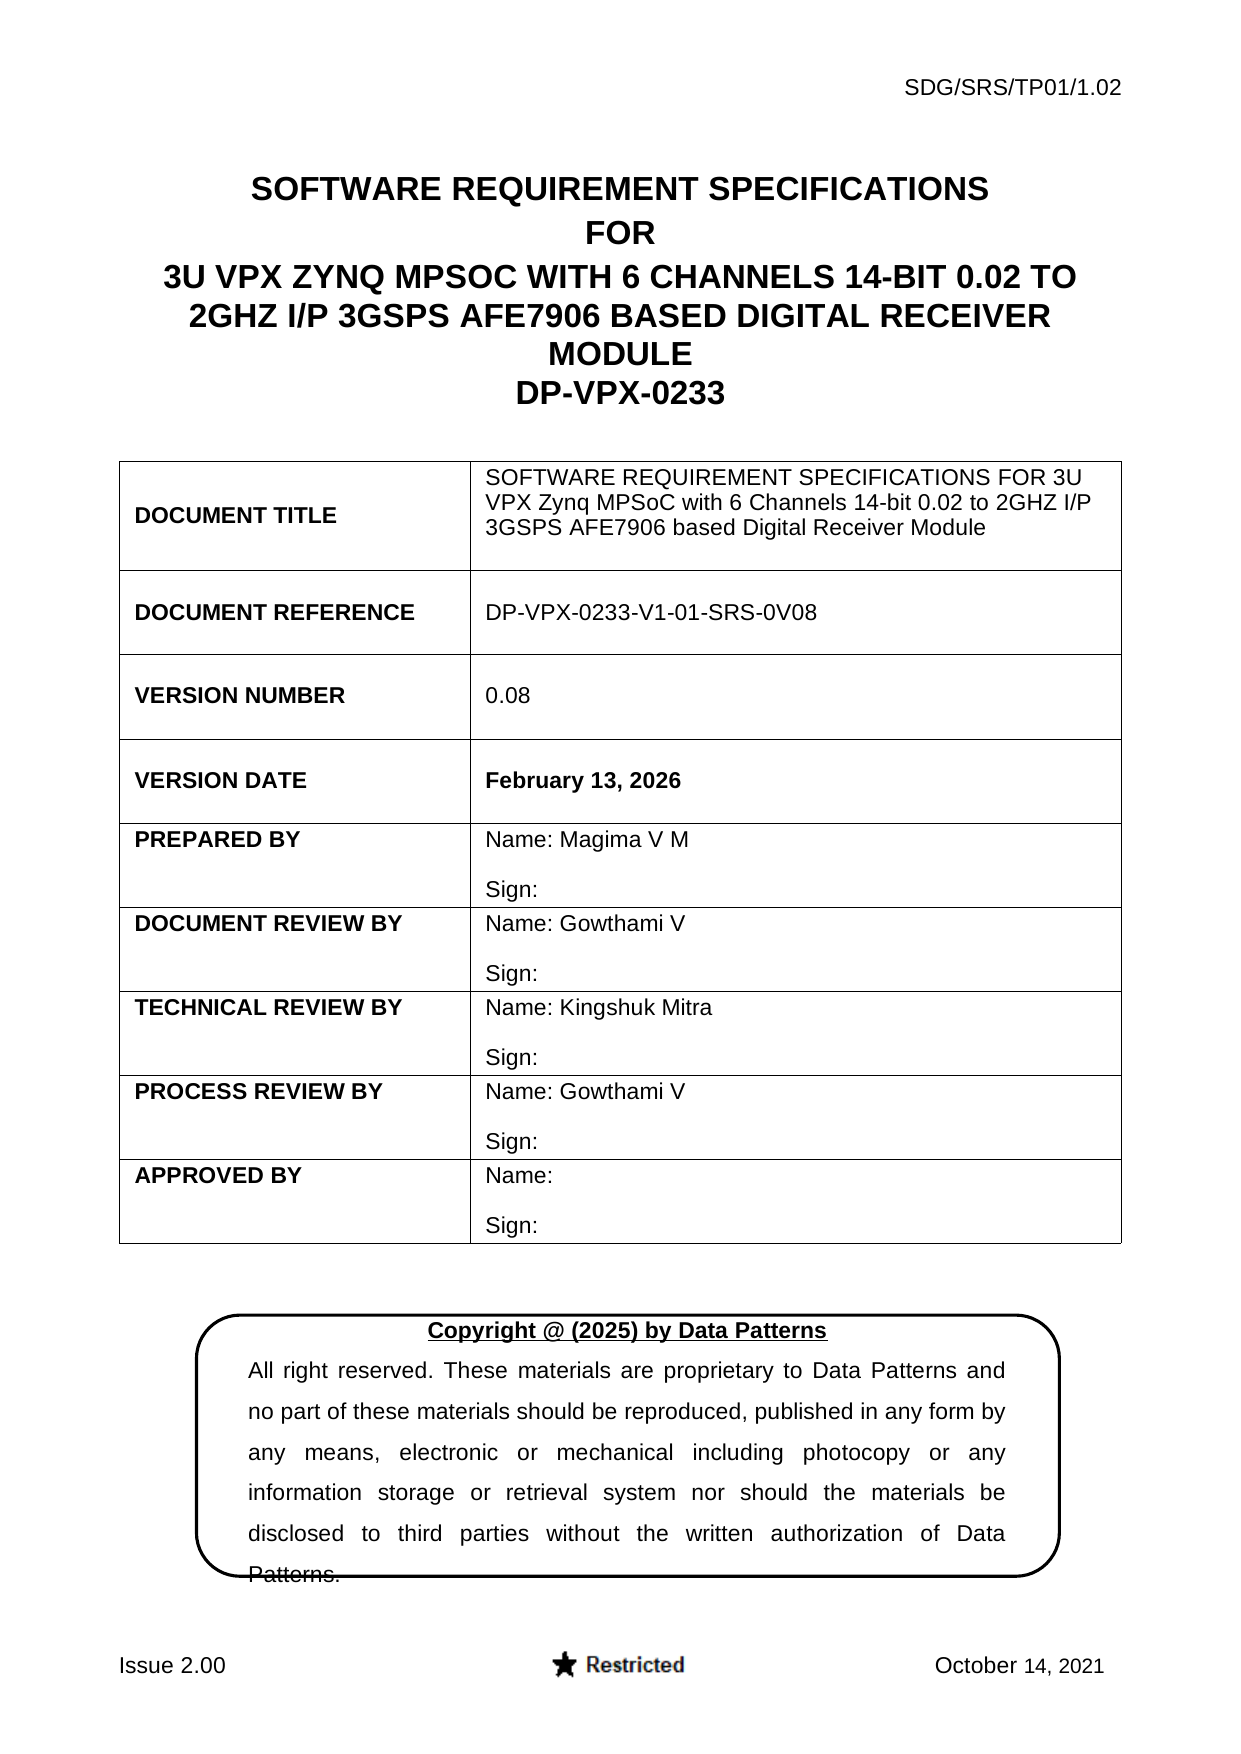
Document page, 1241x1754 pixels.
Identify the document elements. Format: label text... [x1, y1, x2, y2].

table_cell PROCESS REVIEW BY [120, 1076, 470, 1159]
table_cell DOCUMENT REFERENCE [120, 571, 470, 654]
table_cell DP-VPX-0233-V1-01-SRS-0V08 [471, 571, 1121, 654]
text FOR [118, 213, 1122, 251]
table_cell February 13, 2026 [471, 740, 1121, 822]
table_header SOFTWARE REQUIREMENT SPECIFICATIONS FOR 3U VPX Zynq MPSoC with 6 Channels 14-bit 0.02 to 2GHZ I/P 3GSPS AFE7906 based Digital Receiver Module [471, 462, 1121, 570]
picture [542, 1642, 698, 1687]
table_cell PREPARED BY [120, 824, 470, 907]
text SOFTWARE REQUIREMENT SPECIFICATIONS [118, 168, 1122, 207]
table_cell Name: Kingshuk Mitra Sign: [471, 992, 1121, 1075]
table_header DOCUMENT TITLE [120, 462, 470, 570]
table_cell Name: Gowthami V Sign: [471, 1076, 1121, 1159]
table_cell Name: Magima V M Sign: [471, 824, 1121, 907]
table_cell 0.08 [471, 655, 1121, 738]
text 3U VPX Zynq MPSoC with 6 Channels 14-bit 0.02 to 2GHZ I/P 3GSPS AFE7906 based Digital Receiver Module DP-VPX-0233 [118, 257, 1122, 411]
table_cell APPROVED BY [120, 1160, 470, 1243]
table_cell VERSION NUMBER [120, 655, 470, 738]
table_cell Name: Sign: [471, 1160, 1121, 1243]
table_cell Name: Gowthami V Sign: [471, 908, 1121, 991]
table_cell VERSION DATE [120, 740, 470, 822]
table_cell TECHNICAL REVIEW BY [120, 992, 470, 1075]
table_cell DOCUMENT REVIEW BY [120, 908, 470, 991]
